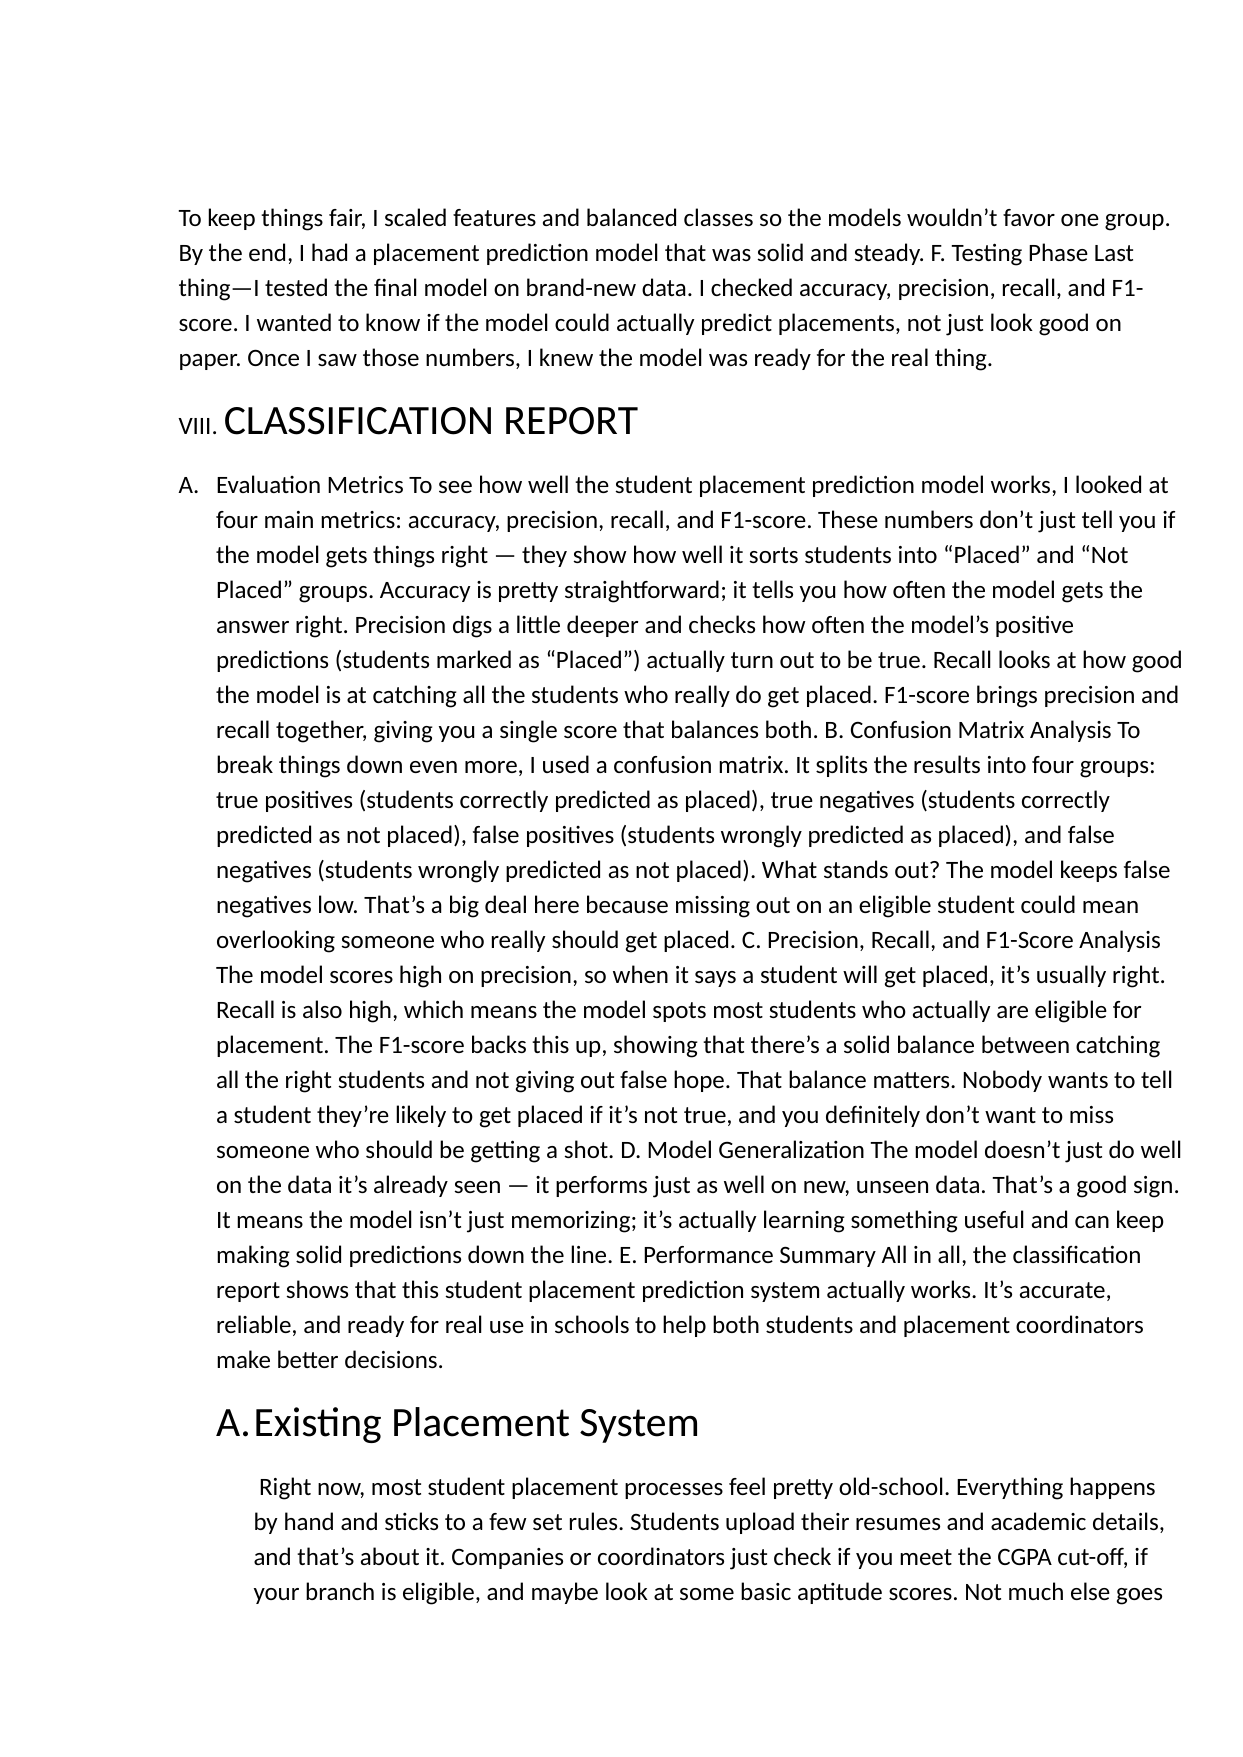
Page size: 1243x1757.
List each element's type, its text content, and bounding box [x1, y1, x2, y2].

list VIII. CLASSIFICATION REPORT [178, 394, 1184, 444]
list Evaluation Metrics To see how well the student placement prediction model works, I looked at four main metrics: accuracy, precision, recall, and F1-score. These numbers don’t just tell you if the model gets things right — they show how well it sorts students into “Placed” and “Not Placed” groups. Accuracy is pretty straightforward; it tells you how often the model gets the answer right. Precision digs a little deeper and checks how often the model’s positive predictions (students marked as “Placed”) actually turn out to be true. Recall looks at how good the model is at catching all the students who really do get placed. F1-score brings precision and recall together, giving you a single score that balances both. B. Confusion Matrix Analysis To break things down even more, I used a confusion matrix. It splits the results into four groups: true positives (students correctly predicted as placed), true negatives (students correctly predicted as not placed), false positives (students wrongly predicted as placed), and false negatives (students wrongly predicted as not placed). What stands out? The model keeps false negatives low. That’s a big deal here because missing out on an eligible student could mean overlooking someone who really should get placed. C. Precision, Recall, and F1-Score Analysis The model scores high on precision, so when it says a student will get placed, it’s usually right. Recall is also high, which means the model spots most students who actually are eligible for placement. The F1-score backs this up, showing that there’s a solid balance between catching all the right students and not giving out false hope. That balance matters. Nobody wants to tell a student they’re likely to get placed if it’s not true, and you definitely don’t want to miss someone who should be getting a shot. D. Model Generalization The model doesn’t just do well on the data it’s already seen — it performs just as well on new, unseen data. That’s a good sign. It means the model isn’t just memorizing; it’s actually learning something useful and can keep making solid predictions down the line. E. Performance Summary All in all, the classification report shows that this student placement prediction system actually works. It’s accurate, reliable, and ready for real use in schools to help both students and placement coordinators make better decisions. [178, 469, 1184, 1374]
list Existing Placement System [216, 1396, 1184, 1446]
list To keep things fair, I scaled features and balanced classes so the models wouldn’t favor one group. By the end, I had a placement prediction model that was solid and steady. F. Testing Phase Last thing—I tested the final model on brand-new data. I checked accuracy, precision, recall, and F1-score. I wanted to know if the model could actually predict placements, not just look good on paper. Once I saw those numbers, I knew the model was ready for the real thing. [141, 202, 1184, 373]
list Right now, most student placement processes feel pretty old-school. Everything happens by hand and sticks to a few set rules. Students upload their resumes and academic details, and that’s about it. Companies or coordinators just check if you meet the CGPA cut-off, if your branch is eligible, and maybe look at some basic aptitude scores. Not much else goes [253, 1471, 1184, 1606]
